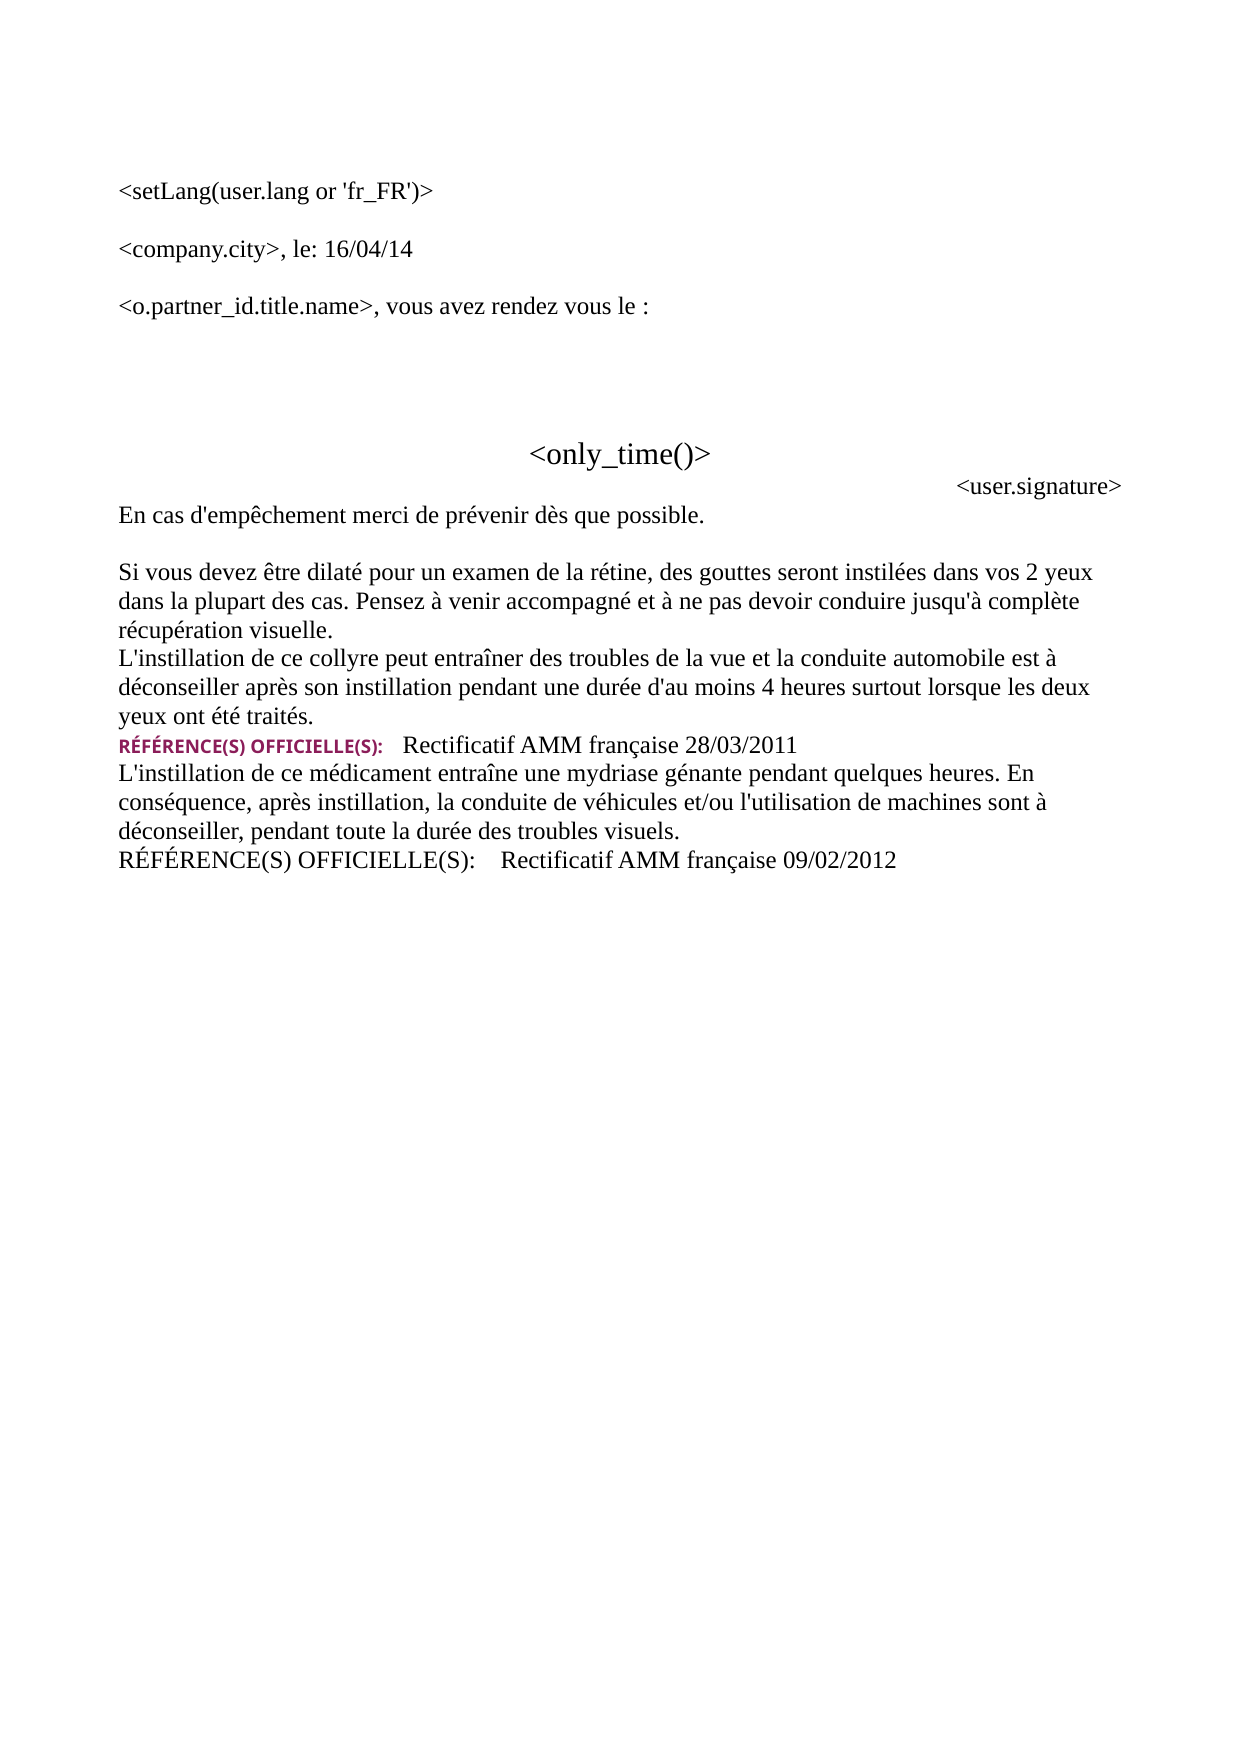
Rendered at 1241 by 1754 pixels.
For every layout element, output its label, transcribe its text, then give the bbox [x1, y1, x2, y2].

text L'instillation de ce médicament entraîne une mydriase génante pendant quelques heures. En conséquence, après instillation, la conduite de véhicules et/ou l'utilisation de machines sont à déconseiller, pendant toute la durée des troubles visuels. [118, 758, 1122, 845]
text <company.city>, le: 16/04/14 [118, 234, 1122, 263]
text En cas d'empêchement merci de prévenir dès que possible. [118, 500, 1122, 528]
text <user.signature> [118, 471, 1122, 500]
text RÉFÉRENCE(S) OFFICIELLE(S): Rectificatif AMM française 09/02/2012 [118, 845, 1122, 873]
text <o.partner_id.title.name>, vous avez rendez vous le : [118, 291, 1122, 320]
table_header L'instillation de ce collyre peut entraîner des troubles de la vue et la conduite automobile est à déconseiller après son instillation pendant une durée d'au moins 4 heures surtout lorsque les deux yeux ont été traités. [118, 644, 1122, 730]
text Si vous devez être dilaté pour un examen de la rétine, des gouttes seront instilées dans vos 2 yeux dans la plupart des cas. Pensez à venir accompagné et à ne pas devoir conduire jusqu'à complète récupération visuelle. [118, 557, 1122, 643]
table_cell RÉFÉRENCE(S) OFFICIELLE(S): Rectificatif AMM française 28/03/2011 [118, 730, 1122, 758]
text <only_time()> [118, 435, 1122, 471]
text <setLang(user.lang or 'fr_FR')> [118, 176, 1122, 205]
